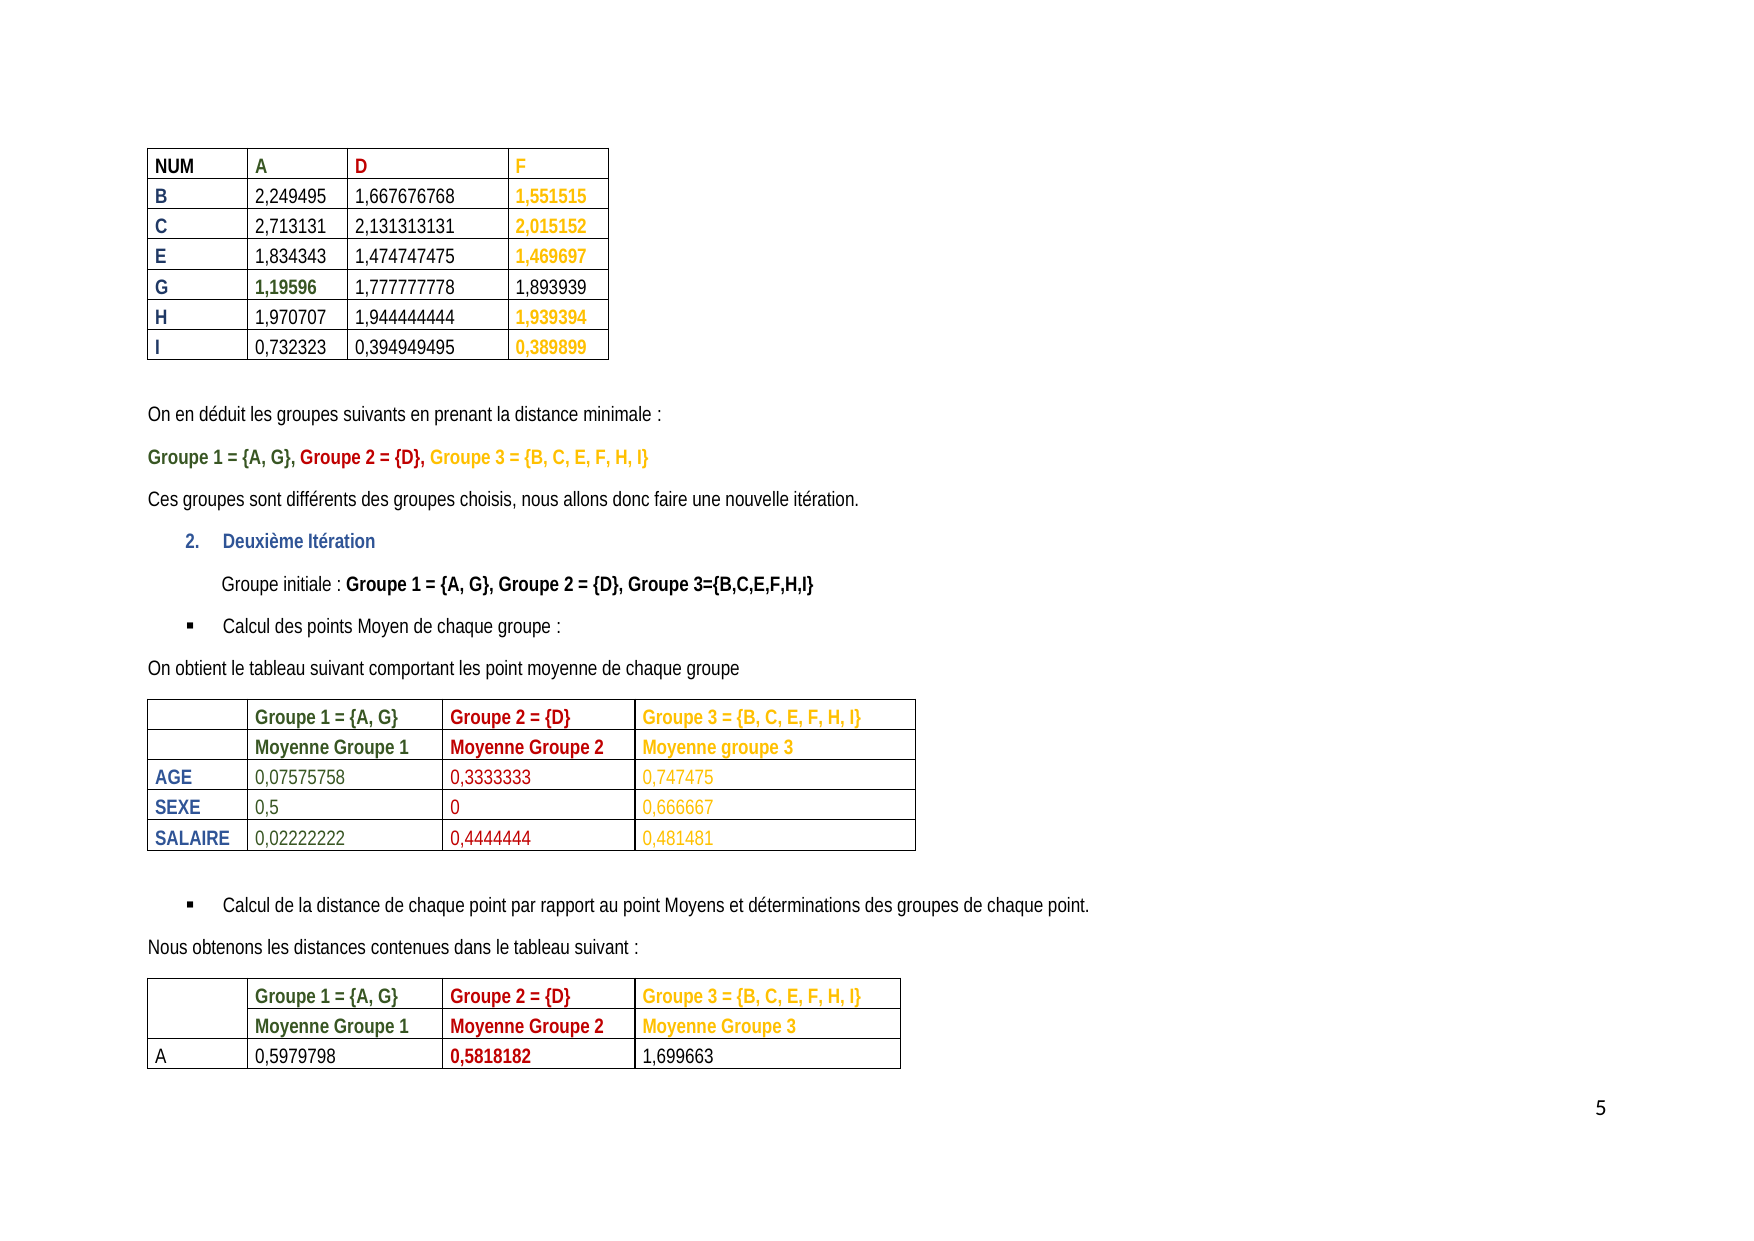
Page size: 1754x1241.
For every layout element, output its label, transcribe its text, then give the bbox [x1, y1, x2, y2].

list Deuxième Itération [185, 529, 1606, 553]
table_cell 0,747475 [636, 760, 915, 789]
table_cell 0,732323 [248, 330, 347, 359]
table_cell Moyenne Groupe 2 [443, 1009, 634, 1038]
table_header [148, 700, 247, 729]
table_cell 1,19596 [248, 270, 347, 299]
table_cell 0,5818182 [443, 1039, 634, 1068]
table_header A [248, 149, 347, 178]
text On en déduit les groupes suivants en prenant la distance minimale : [148, 402, 1606, 426]
table_header Groupe 3 = {B, C, E, F, H, I} [636, 979, 900, 1008]
list Calcul des points Moyen de chaque groupe : [185, 614, 1606, 638]
list Calcul de la distance de chaque point par rapport au point Moyens et déterminations des groupes de chaque point. [185, 893, 1606, 917]
table_cell 0,481481 [636, 820, 915, 849]
table_cell 2,249495 [248, 179, 347, 208]
table_cell Moyenne Groupe 1 [248, 1009, 442, 1038]
table_cell 0,4444444 [443, 820, 634, 849]
table_cell A [148, 1039, 247, 1068]
table_cell 1,834343 [248, 239, 347, 268]
table_cell 0,394949495 [348, 330, 508, 359]
table_cell 0,389899 [509, 330, 608, 359]
table_cell [148, 730, 247, 759]
table_header Groupe 1 = {A, G} [248, 979, 442, 1008]
table_cell 1,699663 [636, 1039, 900, 1068]
table_cell 1,469697 [509, 239, 608, 268]
table_cell 0,666667 [636, 790, 915, 819]
table_header Groupe 2 = {D} [443, 700, 634, 729]
table_cell I [148, 330, 247, 359]
text Groupe initiale : Groupe 1 = {A, G}, Groupe 2 = {D}, Groupe 3={B,C,E,F,H,I} [148, 572, 1606, 596]
table_cell Moyenne groupe 3 [636, 730, 915, 759]
table_header F [509, 149, 608, 178]
table_cell E [148, 239, 247, 268]
table_header Groupe 1 = {A, G} [248, 700, 442, 729]
text Ces groupes sont différents des groupes choisis, nous allons donc faire une nouvelle itération. [148, 487, 1606, 511]
table_cell 0,07575758 [248, 760, 442, 789]
table_cell SALAIRE [148, 820, 247, 849]
table_cell 1,667676768 [348, 179, 508, 208]
table_cell SEXE [148, 790, 247, 819]
table_header Groupe 3 = {B, C, E, F, H, I} [636, 700, 915, 729]
text Groupe 1 = {A, G}, Groupe 2 = {D}, Groupe 3 = {B, C, E, F, H, I} [148, 445, 1606, 469]
table_cell 1,777777778 [348, 270, 508, 299]
table_cell 1,551515 [509, 179, 608, 208]
table_cell 1,939394 [509, 300, 608, 329]
text Nous obtenons les distances contenues dans le tableau suivant : [148, 935, 1606, 959]
table_cell 1,893939 [509, 270, 608, 299]
table_header Groupe 2 = {D} [443, 979, 634, 1008]
table_cell 0,02222222 [248, 820, 442, 849]
table_header NUM [148, 149, 247, 178]
table_cell 0,3333333 [443, 760, 634, 789]
table_cell C [148, 209, 247, 238]
table_cell AGE [148, 760, 247, 789]
table_cell G [148, 270, 247, 299]
table_cell 2,131313131 [348, 209, 508, 238]
table_cell 2,713131 [248, 209, 347, 238]
table_cell 0,5979798 [248, 1039, 442, 1068]
table_cell B [148, 179, 247, 208]
table_cell 1,474747475 [348, 239, 508, 268]
table_cell Moyenne Groupe 3 [636, 1009, 900, 1038]
table_cell Moyenne Groupe 1 [248, 730, 442, 759]
table_cell 2,015152 [509, 209, 608, 238]
table_header D [348, 149, 508, 178]
table_cell 1,970707 [248, 300, 347, 329]
table_cell H [148, 300, 247, 329]
text On obtient le tableau suivant comportant les point moyenne de chaque groupe [148, 656, 1606, 680]
table_cell 0,5 [248, 790, 442, 819]
table_cell 0 [443, 790, 634, 819]
table_cell 1,944444444 [348, 300, 508, 329]
table_cell Moyenne Groupe 2 [443, 730, 634, 759]
table_header [148, 979, 247, 1038]
